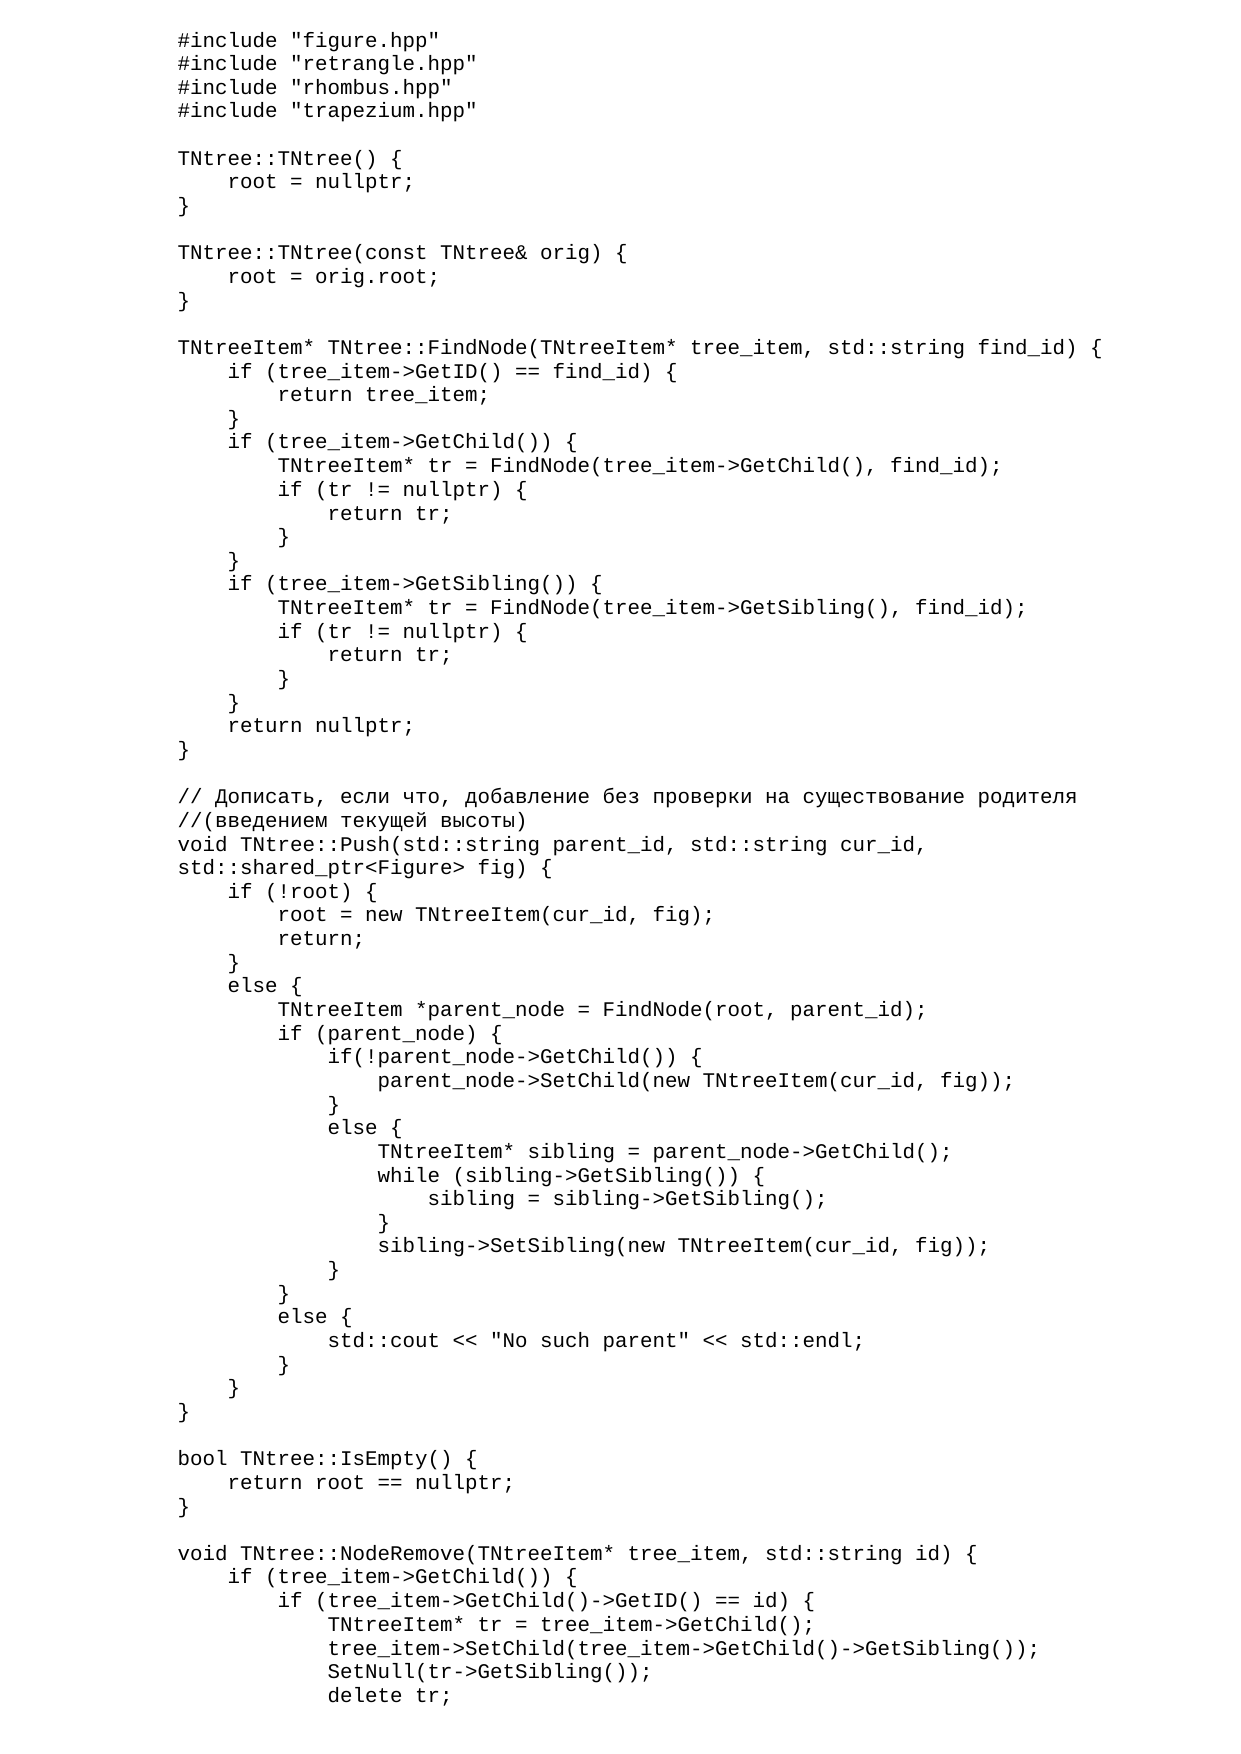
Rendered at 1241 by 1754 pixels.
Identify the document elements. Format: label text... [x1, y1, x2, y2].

text //(введением текущей высоты) [177, 810, 1152, 833]
text while (sibling->GetSibling()) { [177, 1164, 1152, 1188]
text #include "figure.hpp" [177, 29, 1152, 53]
text sibling->SetSibling(new TNtreeItem(cur_id, fig)); [177, 1236, 1152, 1259]
text } [177, 1401, 1152, 1425]
text std::cout << "No such parent" << std::endl; [177, 1330, 1152, 1354]
text TNtree::TNtree() { [177, 148, 1152, 171]
text } [177, 1496, 1152, 1519]
text } [177, 952, 1152, 975]
text return; [177, 928, 1152, 952]
text void TNtree::NodeRemove(TNtreeItem* tree_item, std::string id) { [177, 1543, 1152, 1567]
text if(!parent_node->GetChild()) { [177, 1046, 1152, 1070]
text } [177, 550, 1152, 573]
text return tr; [177, 502, 1152, 526]
text } [177, 692, 1152, 715]
text if (tree_item->GetChild()) { [177, 1567, 1152, 1590]
text if (tr != nullptr) { [177, 621, 1152, 644]
text return tree_item; [177, 384, 1152, 408]
text else { [177, 1306, 1152, 1330]
text parent_node->SetChild(new TNtreeItem(cur_id, fig)); [177, 1070, 1152, 1094]
text // Дописать, если что, добавление без проверки на существование родителя [177, 786, 1152, 810]
text if (tree_item->GetID() == find_id) { [177, 361, 1152, 384]
text bool TNtree::IsEmpty() { [177, 1448, 1152, 1472]
text } [177, 668, 1152, 692]
text if (tr != nullptr) { [177, 479, 1152, 502]
text root = nullptr; [177, 171, 1152, 195]
text if (tree_item->GetChild()->GetID() == id) { [177, 1590, 1152, 1614]
text } [177, 290, 1152, 313]
text return root == nullptr; [177, 1472, 1152, 1496]
text sibling = sibling->GetSibling(); [177, 1188, 1152, 1212]
text } [177, 739, 1152, 763]
text tree_item->SetChild(tree_item->GetChild()->GetSibling()); [177, 1637, 1152, 1661]
text SetNull(tr->GetSibling()); [177, 1661, 1152, 1685]
text TNtreeItem* sibling = parent_node->GetChild(); [177, 1141, 1152, 1164]
text TNtreeItem* TNtree::FindNode(TNtreeItem* tree_item, std::string find_id) { [177, 337, 1152, 361]
text } [177, 526, 1152, 550]
text TNtreeItem* tr = FindNode(tree_item->GetChild(), find_id); [177, 455, 1152, 479]
text TNtree::TNtree(const TNtree& orig) { [177, 242, 1152, 266]
text TNtreeItem *parent_node = FindNode(root, parent_id); [177, 999, 1152, 1023]
text } [177, 1354, 1152, 1377]
text delete tr; [177, 1685, 1152, 1708]
text } [177, 1094, 1152, 1117]
text if (parent_node) { [177, 1023, 1152, 1046]
text } [177, 408, 1152, 432]
text #include "rhombus.hpp" [177, 77, 1152, 101]
text void TNtree::Push(std::string parent_id, std::string cur_id, std::shared_ptr<Figure> fig) { [177, 833, 1152, 881]
text #include "retrangle.hpp" [177, 53, 1152, 77]
text if (tree_item->GetChild()) { [177, 432, 1152, 455]
text } [177, 1259, 1152, 1283]
text } [177, 1377, 1152, 1401]
text return tr; [177, 644, 1152, 668]
text if (tree_item->GetSibling()) { [177, 573, 1152, 597]
text else { [177, 1117, 1152, 1141]
text TNtreeItem* tr = FindNode(tree_item->GetSibling(), find_id); [177, 597, 1152, 621]
text } [177, 1212, 1152, 1236]
text else { [177, 975, 1152, 999]
text TNtreeItem* tr = tree_item->GetChild(); [177, 1614, 1152, 1637]
text root = new TNtreeItem(cur_id, fig); [177, 904, 1152, 928]
text if (!root) { [177, 881, 1152, 904]
text } [177, 195, 1152, 219]
text #include "trapezium.hpp" [177, 101, 1152, 124]
text } [177, 1283, 1152, 1306]
text return nullptr; [177, 715, 1152, 739]
text root = orig.root; [177, 266, 1152, 290]
